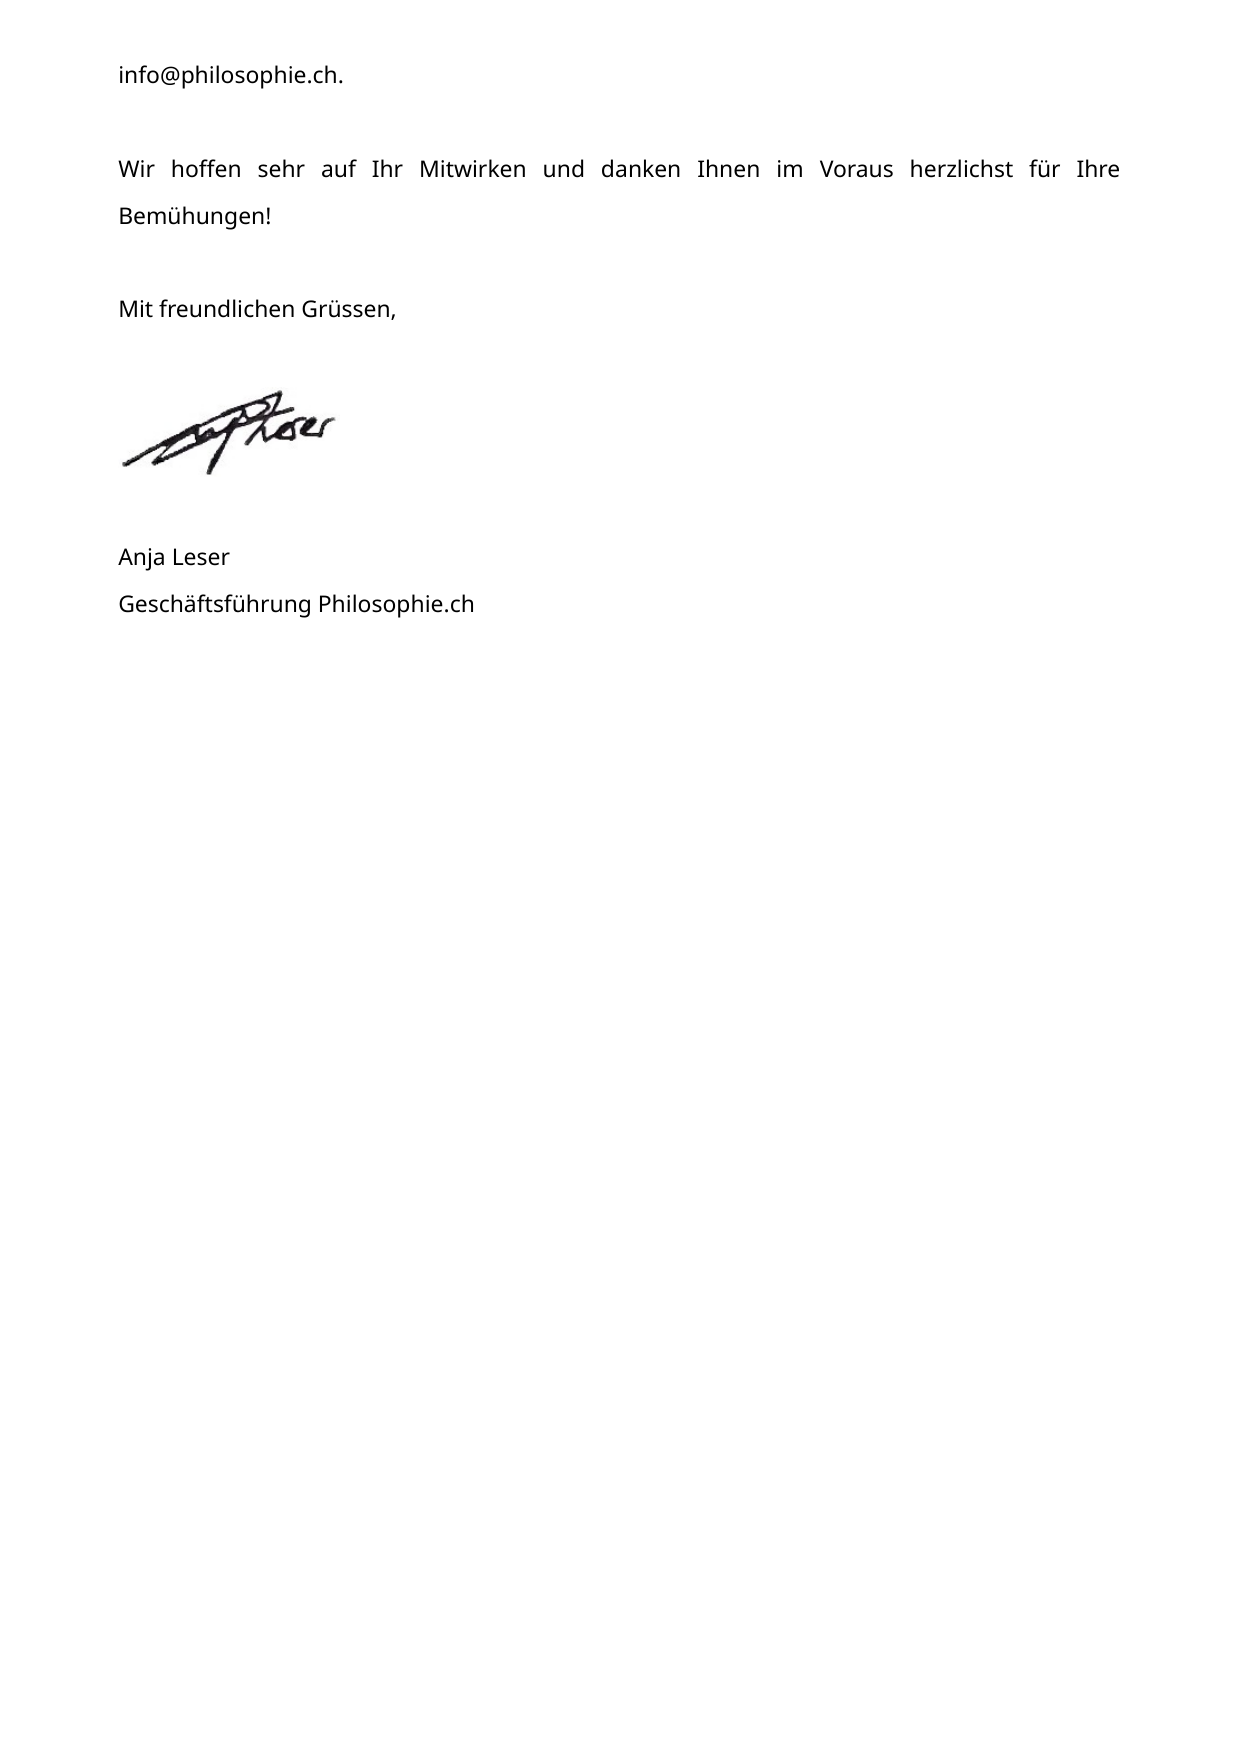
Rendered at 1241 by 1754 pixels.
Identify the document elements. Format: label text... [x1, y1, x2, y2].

picture [118, 387, 340, 479]
text info@philosophie.ch. [118, 59, 1122, 90]
text Wir hoffen sehr auf Ihr Mitwirken und danken Ihnen im Voraus herzlichst für Ihre Bemühungen! [118, 153, 1122, 231]
text Anja Leser [118, 541, 1122, 572]
text Mit freundlichen Grüssen, [118, 293, 1122, 325]
text Geschäftsführung Philosophie.ch [118, 588, 1122, 619]
